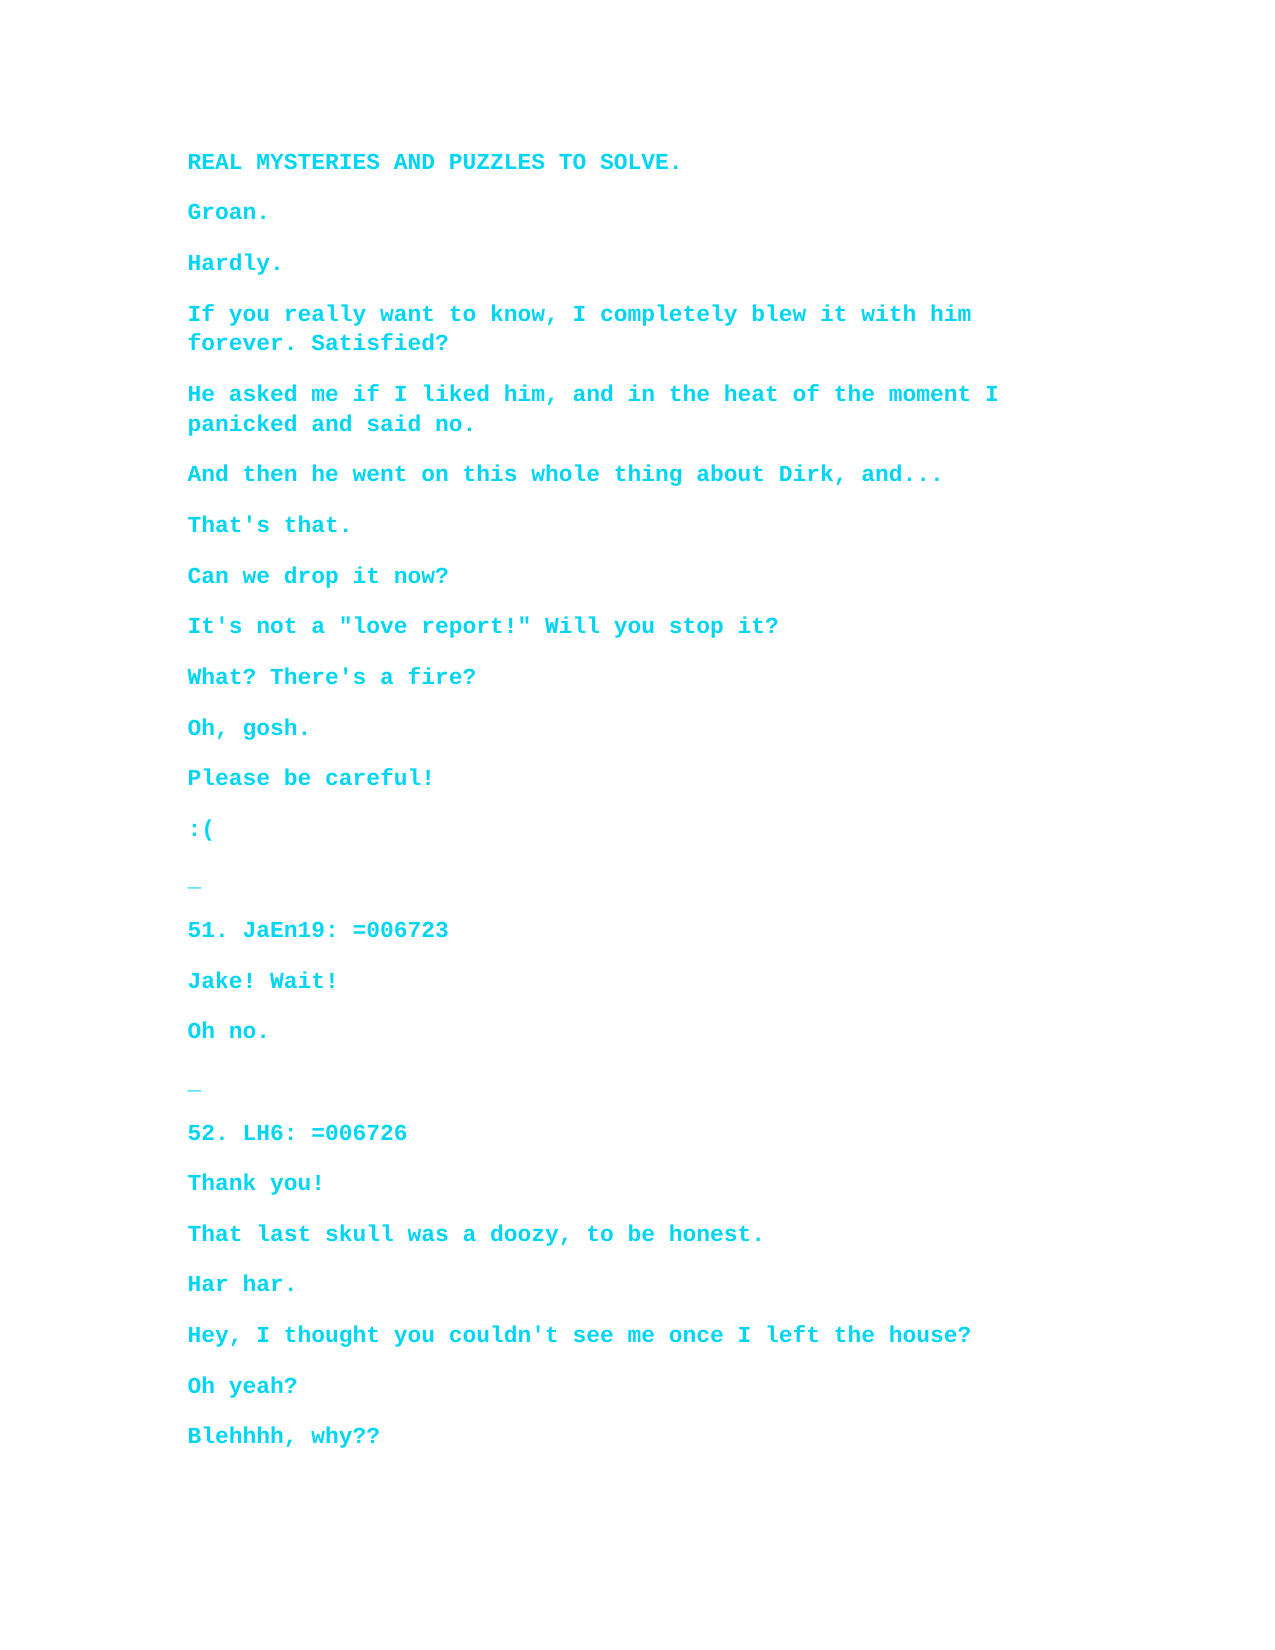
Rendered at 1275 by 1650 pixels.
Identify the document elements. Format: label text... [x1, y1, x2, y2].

text REAL MYSTERIES AND PUZZLES TO SOLVE. [187, 150, 1087, 176]
text Oh, gosh. [187, 716, 1087, 742]
text It's not a "love report!" Will you stop it? [187, 614, 1087, 641]
text That's that. [187, 513, 1087, 539]
text He asked me if I liked him, and in the heat of the moment I panicked and said no. [187, 382, 1087, 438]
text Hardly. [187, 251, 1087, 277]
text _ [187, 868, 1087, 894]
text Blehhhh, why?? [187, 1424, 1087, 1451]
text That last skull was a doozy, to be honest. [187, 1222, 1087, 1248]
text :( [187, 817, 1087, 843]
text Oh yeah? [187, 1374, 1087, 1400]
text Oh no. [187, 1019, 1087, 1046]
text _ [187, 1070, 1087, 1096]
text What? There's a fire? [187, 665, 1087, 691]
text And then he went on this whole thing about Dirk, and... [187, 463, 1087, 489]
text Groan. [187, 201, 1087, 227]
text 52. LH6: =006726 [187, 1121, 1087, 1147]
text 51. JaEn19: =006723 [187, 918, 1087, 944]
text Hey, I thought you couldn't see me once I left the house? [187, 1323, 1087, 1349]
text Please be careful! [187, 766, 1087, 792]
text Har har. [187, 1273, 1087, 1299]
text If you really want to know, I completely blew it with him forever. Satisfied? [187, 302, 1087, 358]
text Thank you! [187, 1171, 1087, 1197]
text Jake! Wait! [187, 969, 1087, 995]
text Can we drop it now? [187, 564, 1087, 590]
